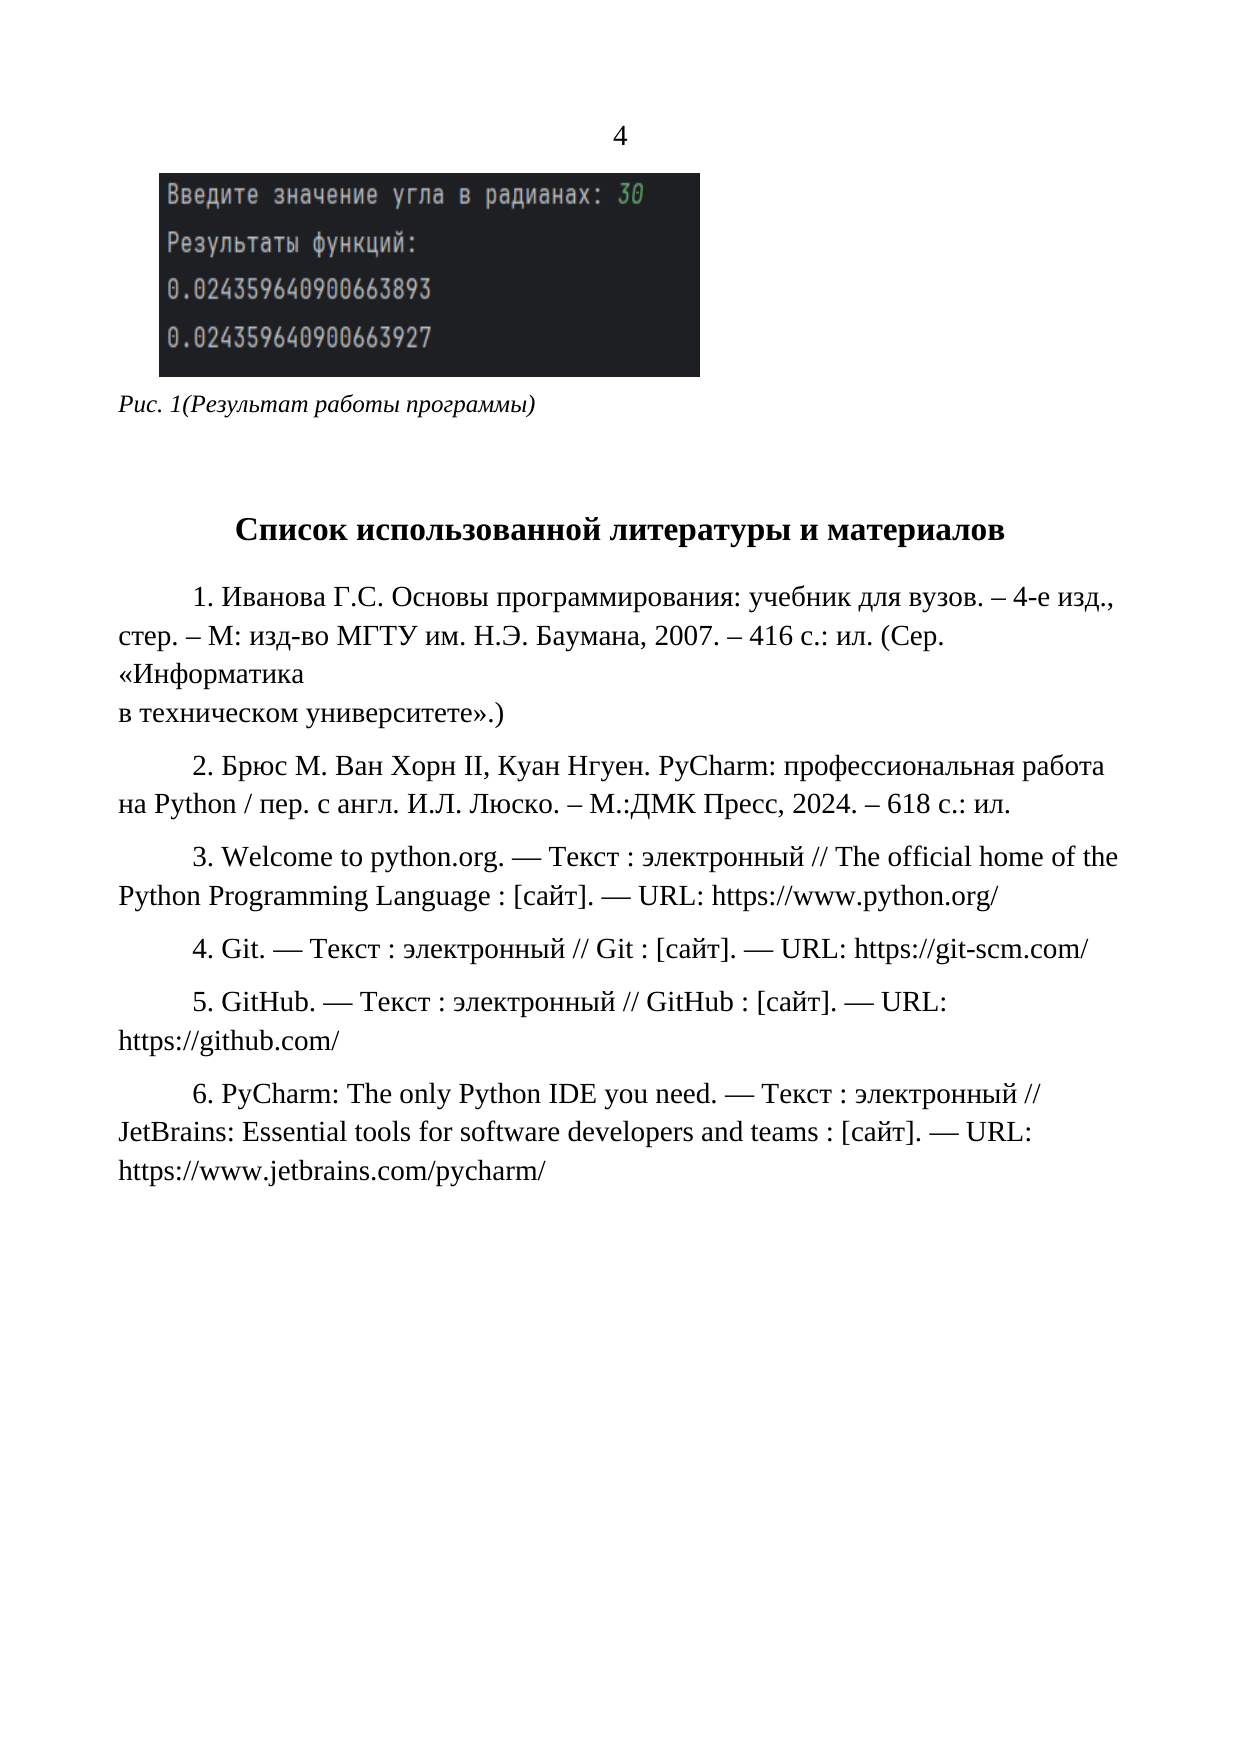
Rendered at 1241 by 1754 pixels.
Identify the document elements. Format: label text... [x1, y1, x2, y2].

list Welcome to python.org. — Текст : электронный // The official home of the Python Programming Language : [сайт]. — URL: https://www.python.org/ [118, 839, 1122, 912]
list Брюс М. Ван Хорн II, Куан Нгуен. PyCharm: профессиональная работа на Python / пер. с англ. И.Л. Люско. – М.:ДМК Пресс, 2024. – 618 с.: ил. [118, 748, 1122, 820]
text Рис. 1(Результат работы программы) [118, 194, 601, 418]
list GitHub. — Текст : электронный // GitHub : [сайт]. — URL: https://github.com/ [118, 984, 1122, 1056]
subtitle Список использованной литературы и материалов [118, 509, 1122, 547]
picture [159, 173, 700, 377]
list PyCharm: The only Python IDE you need. — Текст : электронный // JetBrains: Essential tools for software developers and teams : [сайт]. — URL: https://www.jetbrains.com/pycharm/ [118, 1076, 1122, 1187]
list Git. — Текст : электронный // Git : [сайт]. — URL: https://git-scm.com/ [118, 931, 1122, 965]
list Иванова Г.С. Основы программирования: учебник для вузов. – 4-е изд., стер. – М: изд-во МГТУ им. Н.Э. Баумана, 2007. – 416 с.: ил. (Сер. «Информатика в техническом университете».) [118, 579, 1122, 728]
